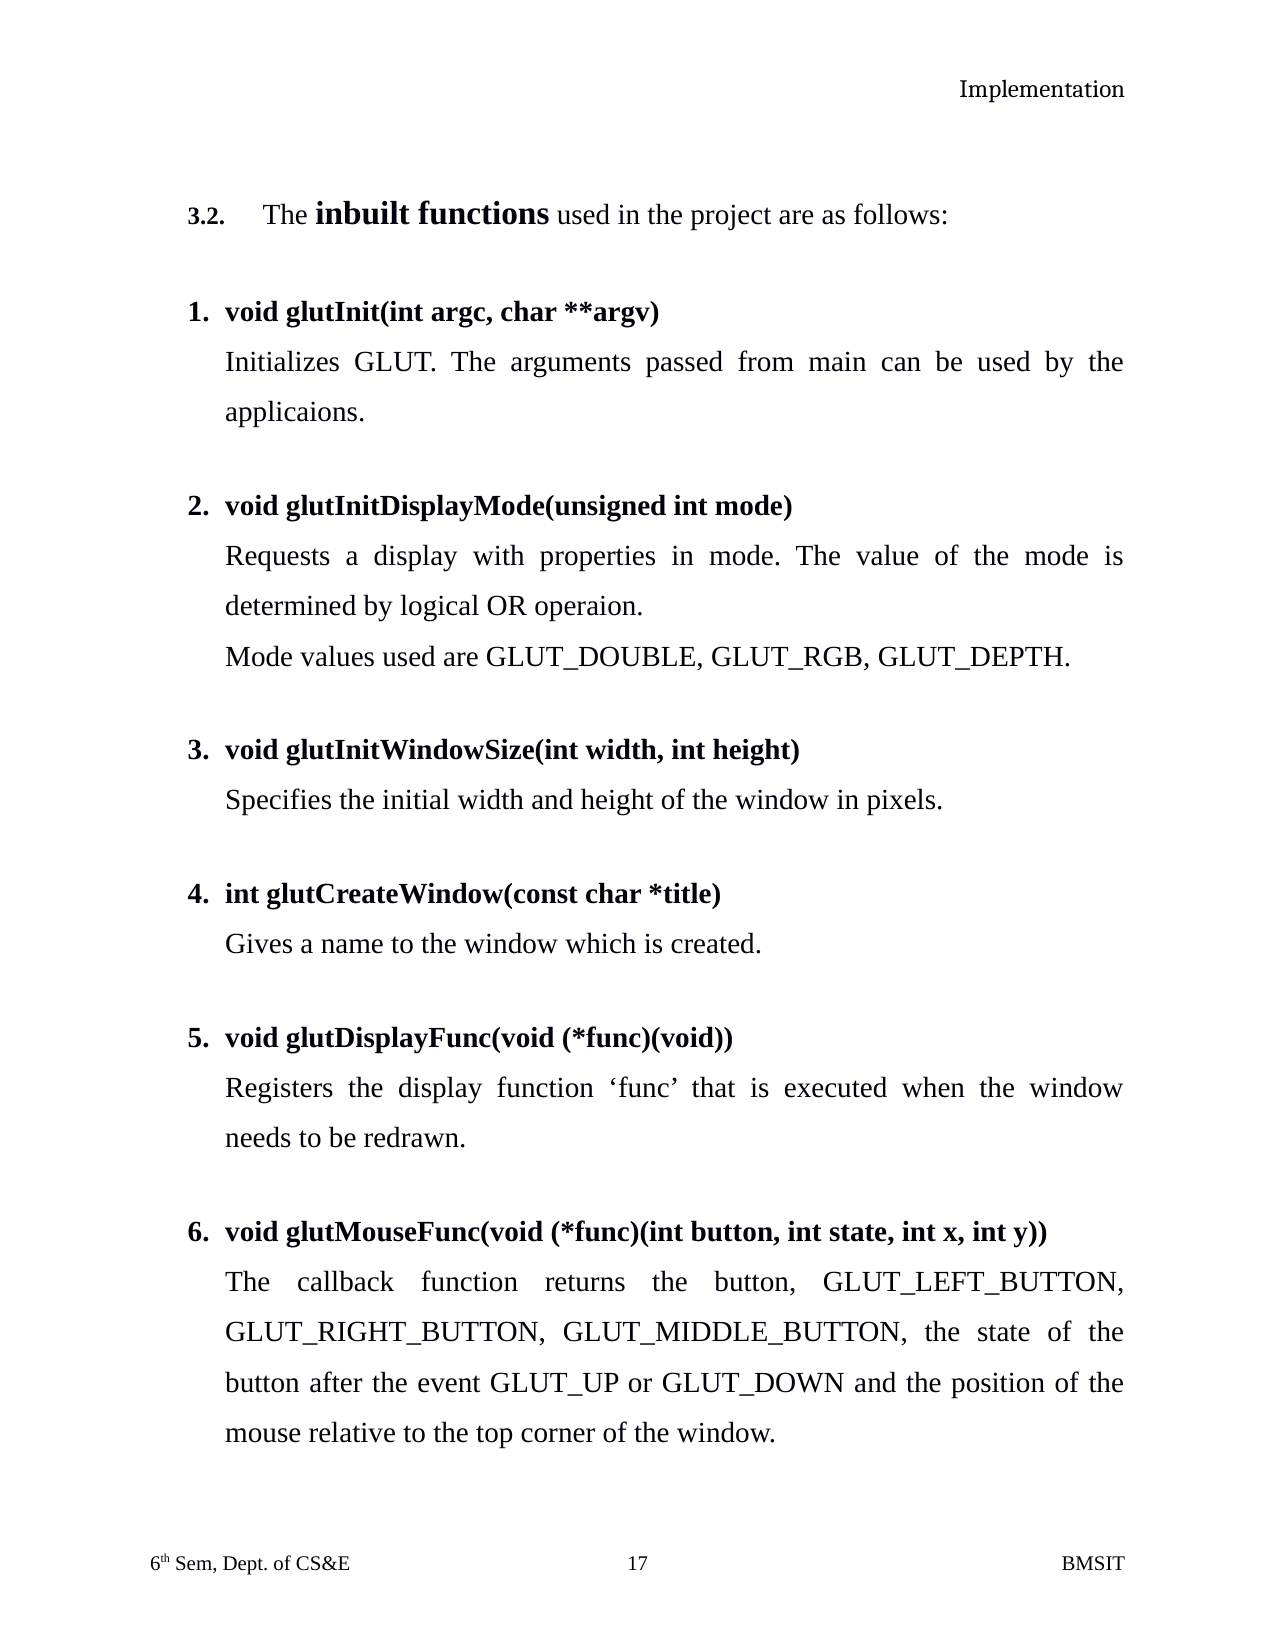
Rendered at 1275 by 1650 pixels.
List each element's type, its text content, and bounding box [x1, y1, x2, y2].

list Registers the display function ‘func’ that is executed when the window needs to be redrawn. [225, 1070, 1125, 1154]
list Gives a name to the window which is created. [225, 926, 1125, 960]
list The inbuilt functions used in the project are as follows: [187, 193, 1125, 231]
list void glutInit(int argc, char **argv) [187, 294, 1125, 327]
list Specifies the initial width and height of the window in pixels. [225, 782, 1125, 816]
list Initializes GLUT. The arguments passed from main can be used by the applicaions. [225, 344, 1125, 428]
list Mode values used are GLUT_DOUBLE, GLUT_RGB, GLUT_DEPTH. [225, 639, 1125, 672]
list void glutInitWindowSize(int width, int height) [187, 732, 1125, 766]
list int glutCreateWindow(const char *title) [187, 876, 1125, 909]
list The callback function returns the button, GLUT_LEFT_BUTTON, GLUT_RIGHT_BUTTON, GLUT_MIDDLE_BUTTON, the state of the button after the event GLUT_UP or GLUT_DOWN and the position of the mouse relative to the top corner of the window. [225, 1264, 1125, 1448]
list void glutInitDisplayMode(unsigned int mode) [187, 488, 1125, 521]
list Requests a display with properties in mode. The value of the mode is determined by logical OR operaion. [225, 538, 1125, 622]
list void glutDisplayFunc(void (*func)(void)) [187, 1020, 1125, 1053]
list void glutMouseFunc(void (*func)(int button, int state, int x, int y)) [187, 1214, 1125, 1247]
